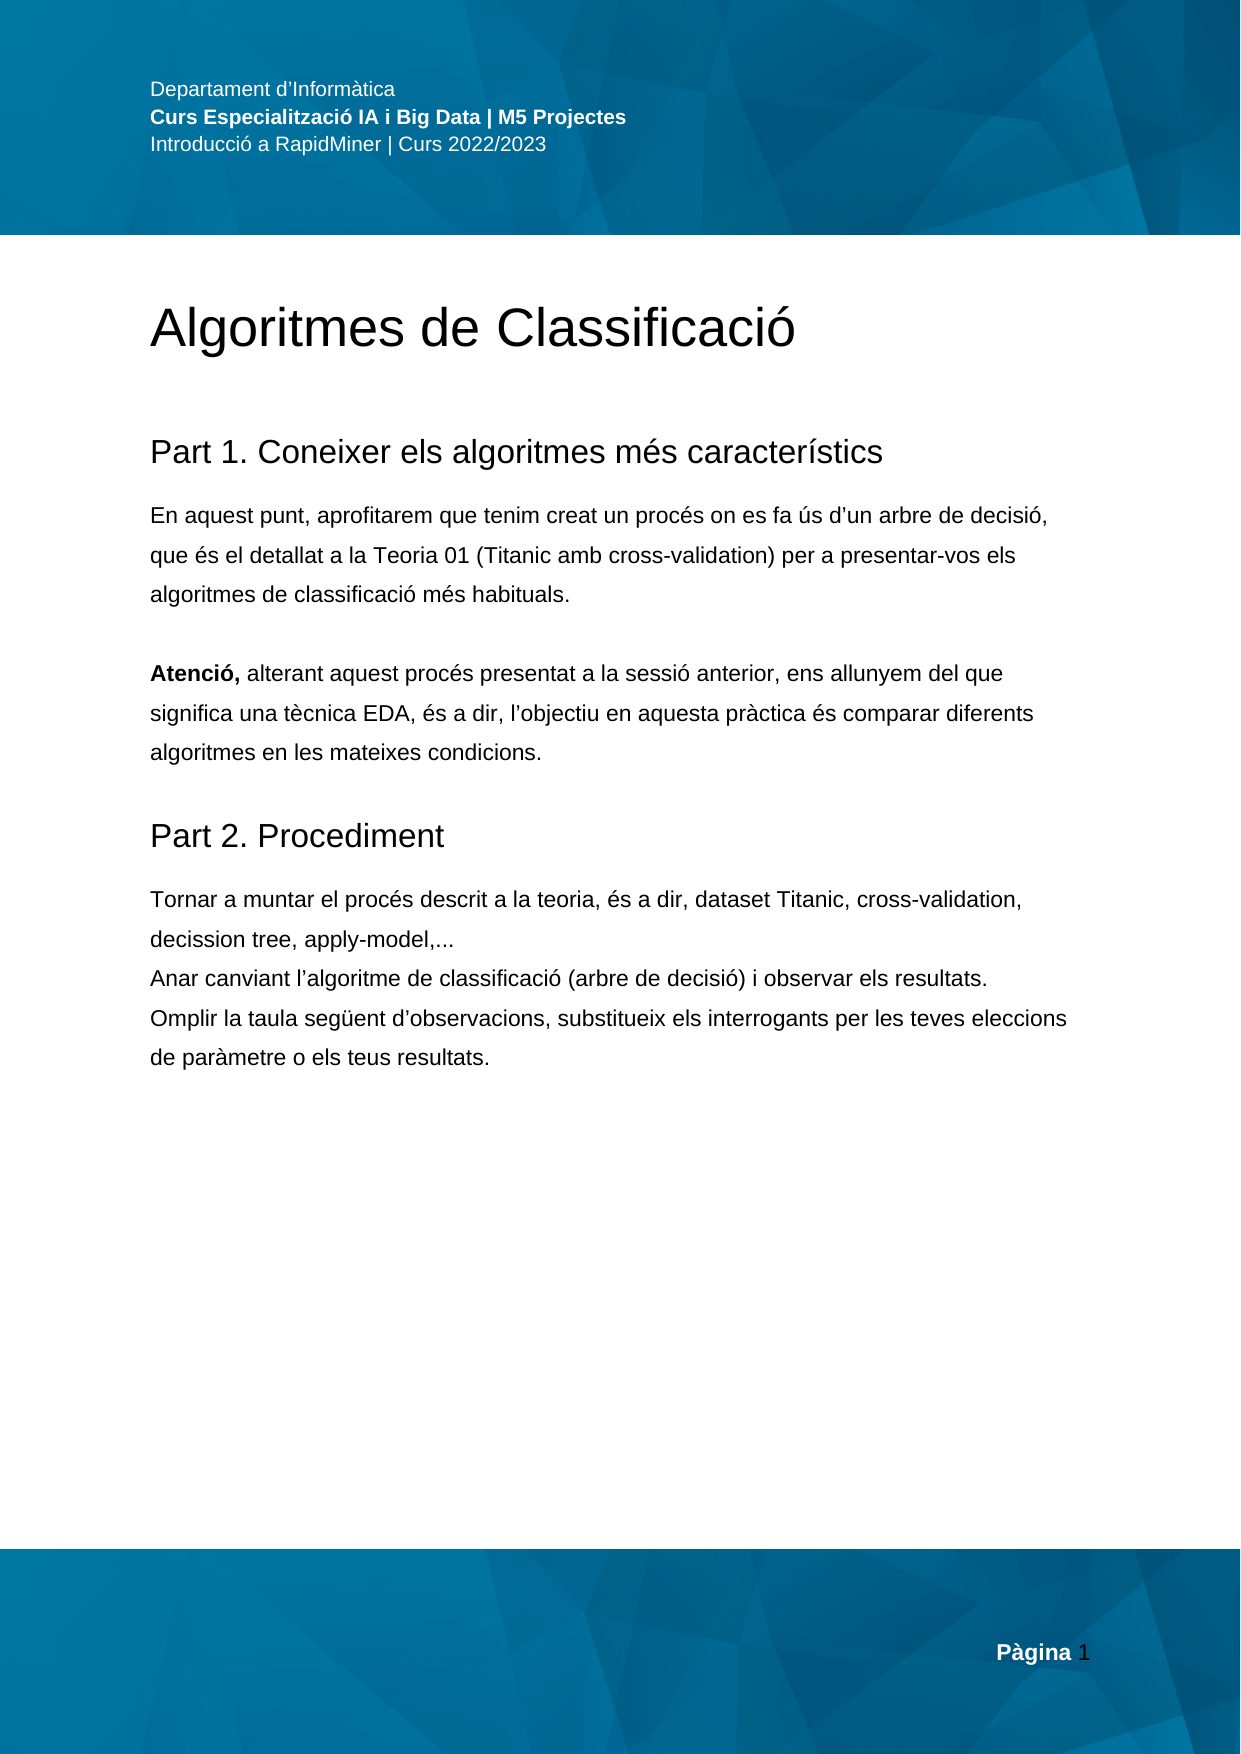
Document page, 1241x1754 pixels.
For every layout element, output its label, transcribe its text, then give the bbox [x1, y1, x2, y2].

subtitle Part 1. Coneixer els algoritmes més característics [150, 432, 1090, 471]
subtitle Part 2. Procediment [150, 816, 1090, 855]
text Tornar a muntar el procés descrit a la teoria, és a dir, dataset Titanic, cross-validation, decission tree, apply-model,... [150, 886, 1090, 952]
text En aquest punt, aprofitarem que tenim creat un procés on es fa ús d’un arbre de decisió, que és el detallat a la Teoria 01 (Titanic amb cross-validation) per a presentar-vos els algoritmes de classificació més habituals. [150, 502, 1090, 608]
text Atenció, alterant aquest procés presentat a la sessió anterior, ens allunyem del que significa una tècnica EDA, és a dir, l’objectiu en aquesta pràctica és comparar diferents algoritmes en les mateixes condicions. [150, 660, 1090, 766]
title Algoritmes de Classificació [150, 295, 1090, 357]
text Omplir la taula següent d’observacions, substitueix els interrogants per les teves eleccions de paràmetre o els teus resultats. [150, 1005, 1090, 1071]
text Anar canviant l’algoritme de classificació (arbre de decisió) i observar els resultats. [150, 965, 1090, 992]
